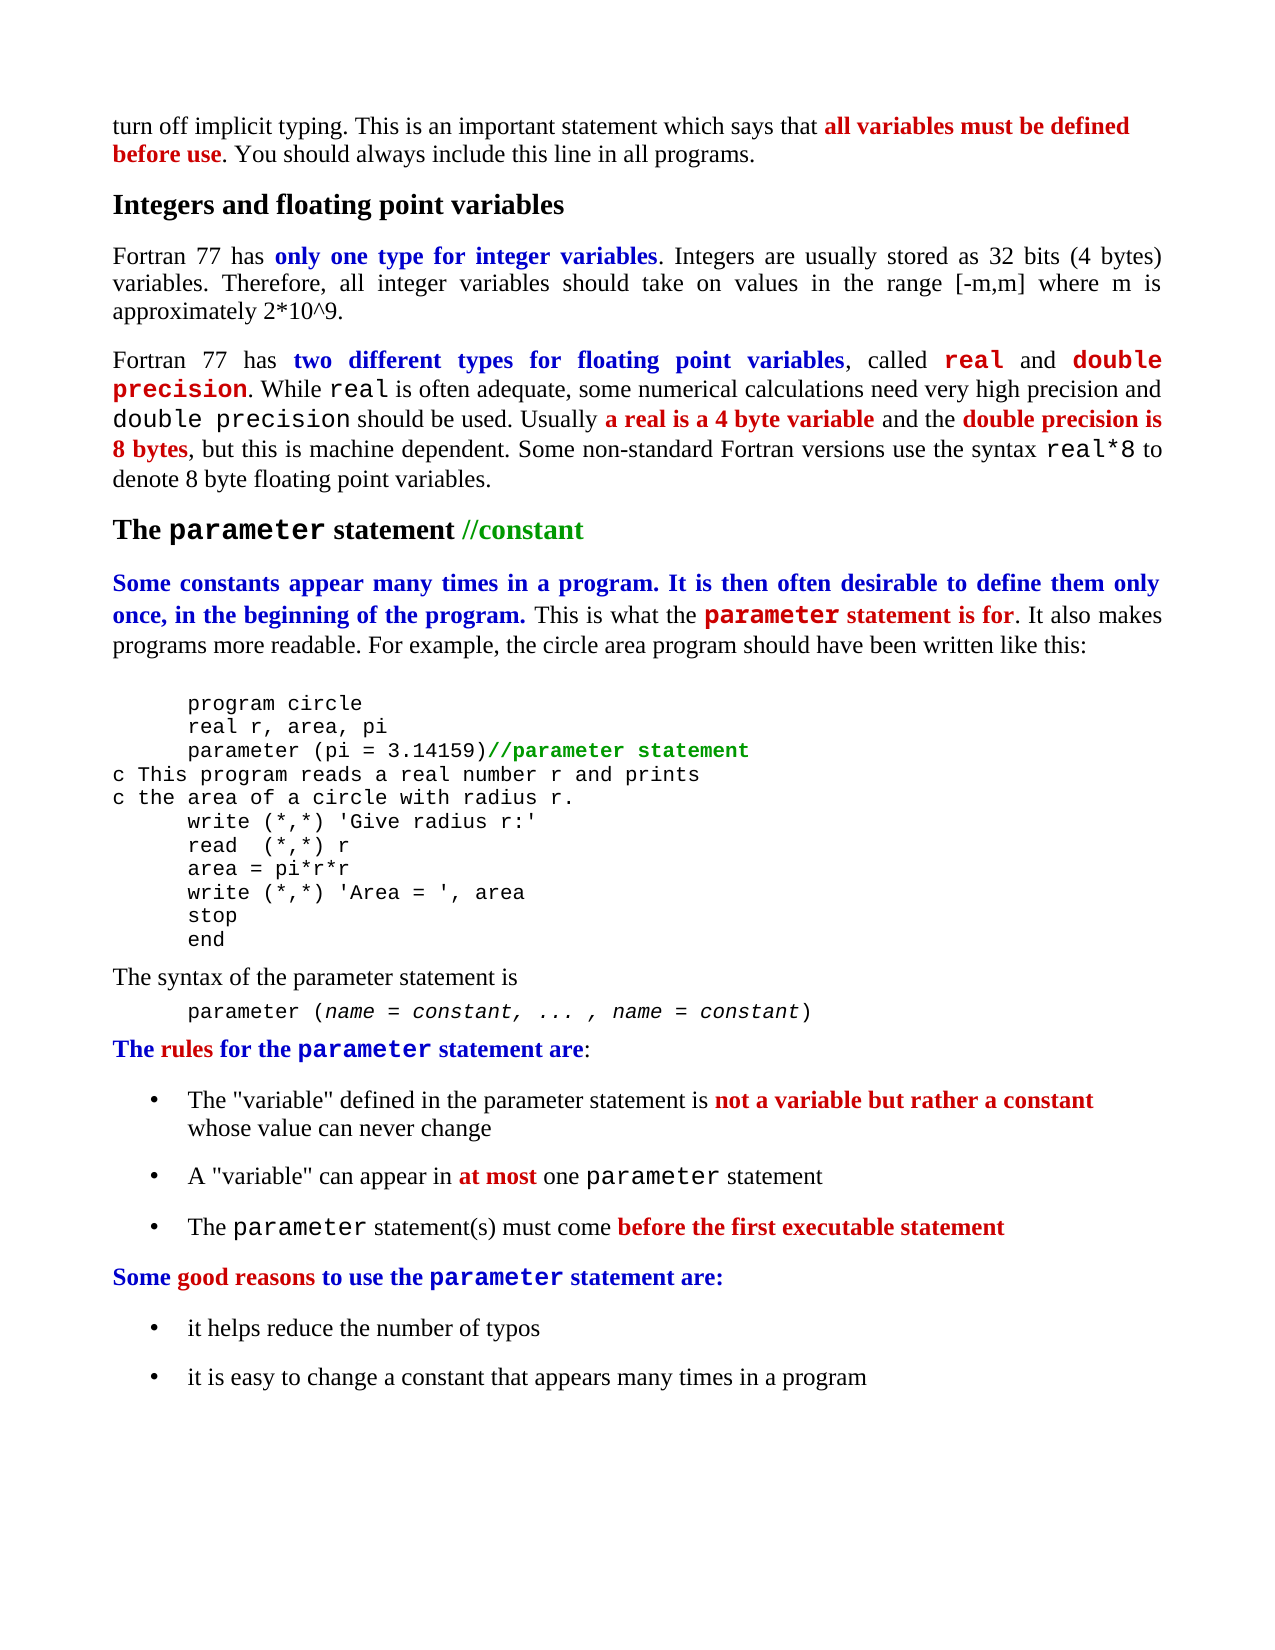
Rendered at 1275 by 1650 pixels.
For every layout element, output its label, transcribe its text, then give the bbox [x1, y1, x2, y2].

list it helps reduce the number of typos [150, 1314, 1162, 1342]
text read (*,*) r [112, 834, 1162, 858]
text The syntax of the parameter statement is [112, 963, 1162, 991]
text The parameter statement //constant [112, 513, 1162, 548]
text Fortran 77 has only one type for integer variables. Integers are usually stored as 32 bits (4 bytes) variables. Therefore, all integer variables should take on values in the range [-m,m] where m is approximately 2*10^9. [112, 242, 1162, 325]
text stop [112, 906, 1162, 929]
text c the area of a circle with radius r. [112, 787, 1162, 811]
text parameter (pi = 3.14159)//parameter statement [112, 740, 1162, 764]
text end [112, 929, 1162, 953]
list it is easy to change a constant that appears many times in a program [150, 1363, 1162, 1390]
list The parameter statement(s) must come before the first executable statement [150, 1213, 1162, 1243]
text real r, area, pi [112, 716, 1162, 740]
text Integers and floating point variables [112, 189, 1162, 221]
text parameter (name = constant, ... , name = constant) [112, 1001, 1162, 1025]
text c This program reads a real number r and prints [112, 764, 1162, 787]
text turn off implicit typing. This is an important statement which says that all variables must be defined before use. You should always include this line in all programs. [112, 112, 1162, 168]
text Some constants appear many times in a program. It is then often desirable to define them only once, in the beginning of the program. This is what the parameter statement is for. It also makes programs more readable. For example, the circle area program should have been written like this: [112, 569, 1162, 659]
list The "variable" defined in the parameter statement is not a variable but rather a constant whose value can never change [150, 1086, 1162, 1141]
text write (*,*) 'Area = ', area [112, 882, 1162, 906]
text Some good reasons to use the parameter statement are: [112, 1263, 1162, 1293]
text program circle [112, 693, 1162, 716]
text write (*,*) 'Give radius r:' [112, 811, 1162, 834]
text The rules for the parameter statement are: [112, 1035, 1162, 1065]
text Fortran 77 has two different types for floating point variables, called real and double precision. While real is often adequate, some numerical calculations need very high precision and double precision should be used. Usually a real is a 4 byte variable and the double precision is 8 bytes, but this is machine dependent. Some non-standard Fortran versions use the syntax real*8 to denote 8 byte floating point variables. [112, 346, 1162, 493]
list A "variable" can appear in at most one parameter statement [150, 1162, 1162, 1192]
text area = pi*r*r [112, 858, 1162, 882]
